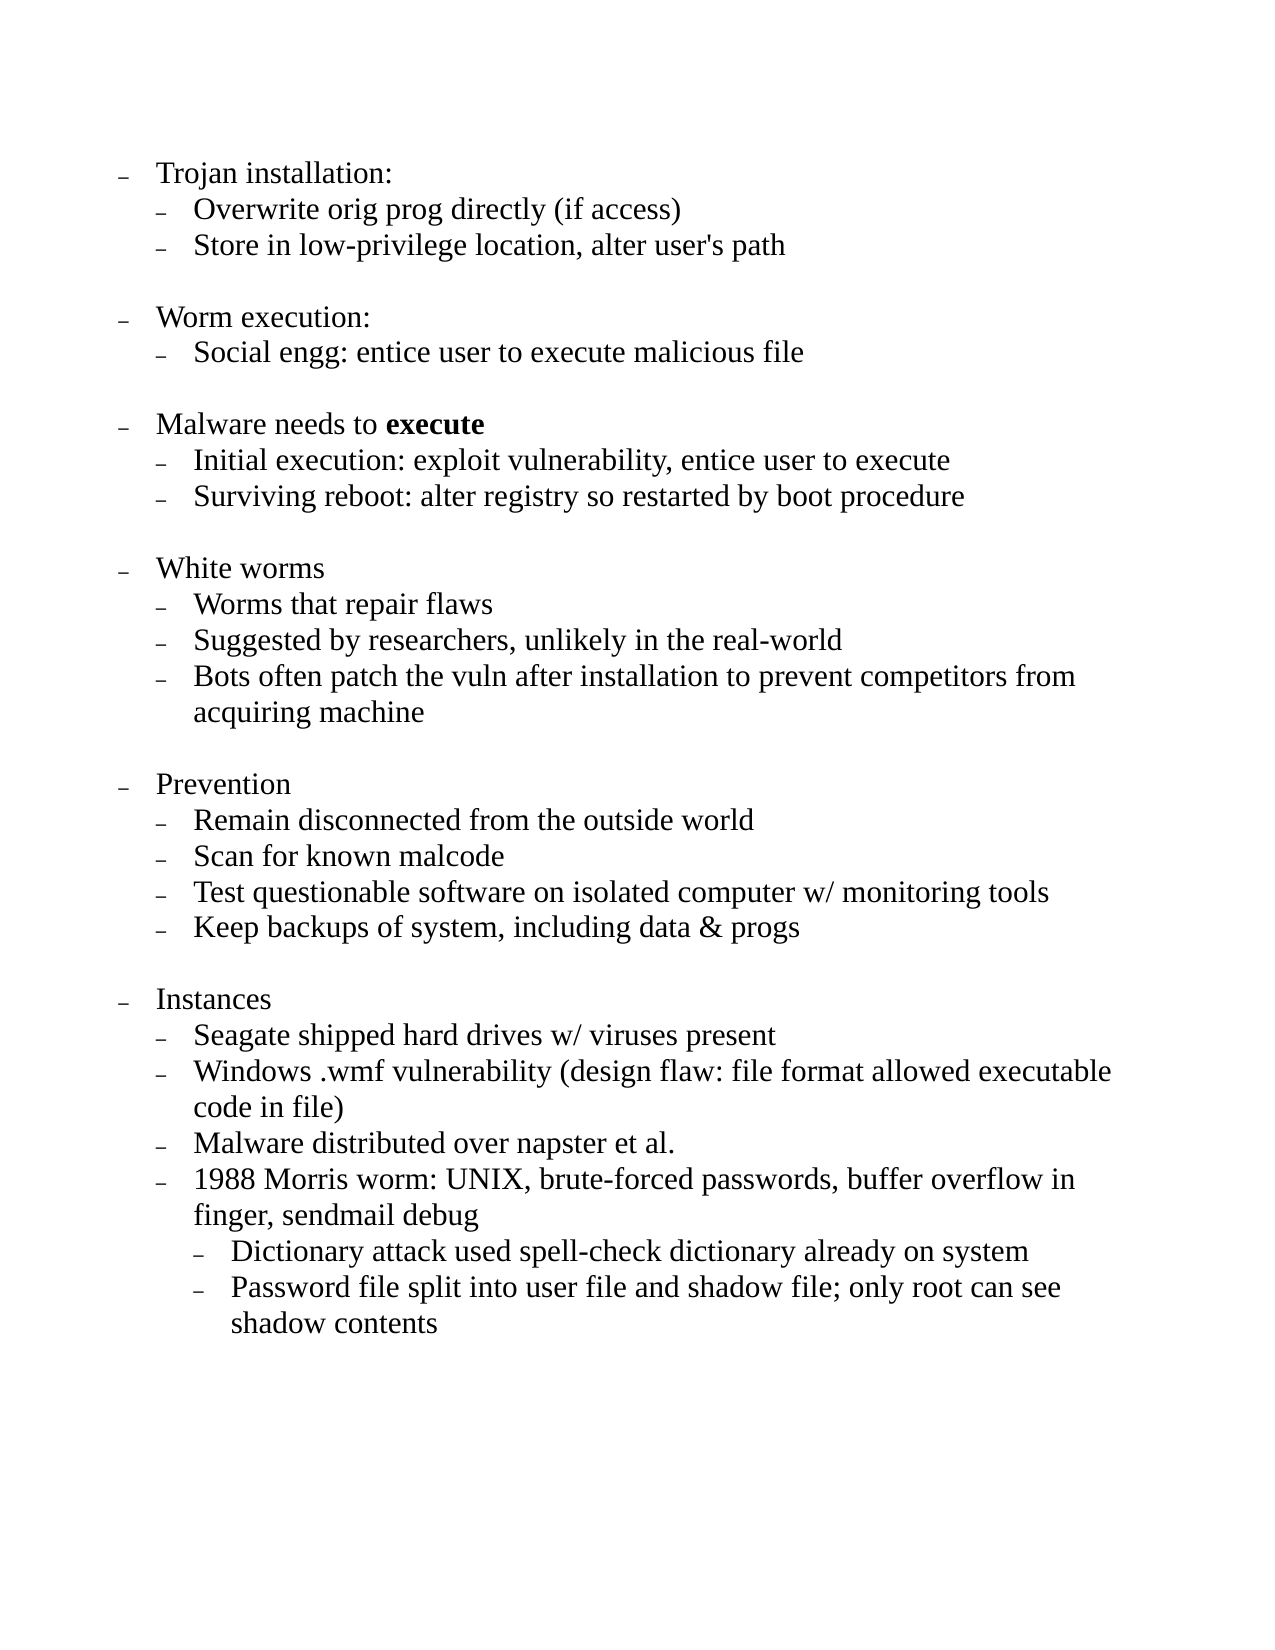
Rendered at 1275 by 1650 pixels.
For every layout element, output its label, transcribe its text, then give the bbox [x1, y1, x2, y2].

list Prevention [118, 765, 1157, 801]
list Malware distributed over napster et al. [156, 1124, 1157, 1160]
list Overwrite orig prog directly (if access) [156, 190, 1157, 226]
list 1988 Morris worm: UNIX, brute-forced passwords, buffer overflow in finger, sendmail debug [156, 1160, 1157, 1232]
list Keep backups of system, including data & progs [156, 909, 1157, 945]
list Worms that repair flaws [156, 585, 1157, 621]
list Surviving reboot: alter registry so restarted by boot procedure [156, 477, 1157, 513]
list Initial execution: exploit vulnerability, entice user to execute [156, 442, 1157, 477]
list Trojan installation: [118, 154, 1157, 190]
list Dictionary attack used spell-check dictionary already on system [193, 1232, 1157, 1268]
list Malware needs to execute [118, 406, 1157, 442]
list Windows .wmf vulnerability (design flaw: file format allowed executable code in file) [156, 1052, 1157, 1124]
list Password file split into user file and shadow file; only root can see shadow contents [193, 1268, 1157, 1340]
list Social engg: entice user to execute malicious file [156, 334, 1157, 370]
list Seagate shipped hard drives w/ viruses present [156, 1017, 1157, 1052]
list Worm execution: [118, 298, 1157, 334]
list White worms [118, 549, 1157, 585]
list Bots often patch the vuln after installation to prevent competitors from acquiring machine [156, 657, 1157, 729]
list Store in low-privilege location, alter user's path [156, 226, 1157, 262]
list Scan for known malcode [156, 837, 1157, 873]
list Remain disconnected from the outside world [156, 801, 1157, 837]
list Instances [118, 981, 1157, 1017]
list Test questionable software on isolated computer w/ monitoring tools [156, 873, 1157, 909]
list Suggested by researchers, unlikely in the real-world [156, 621, 1157, 657]
